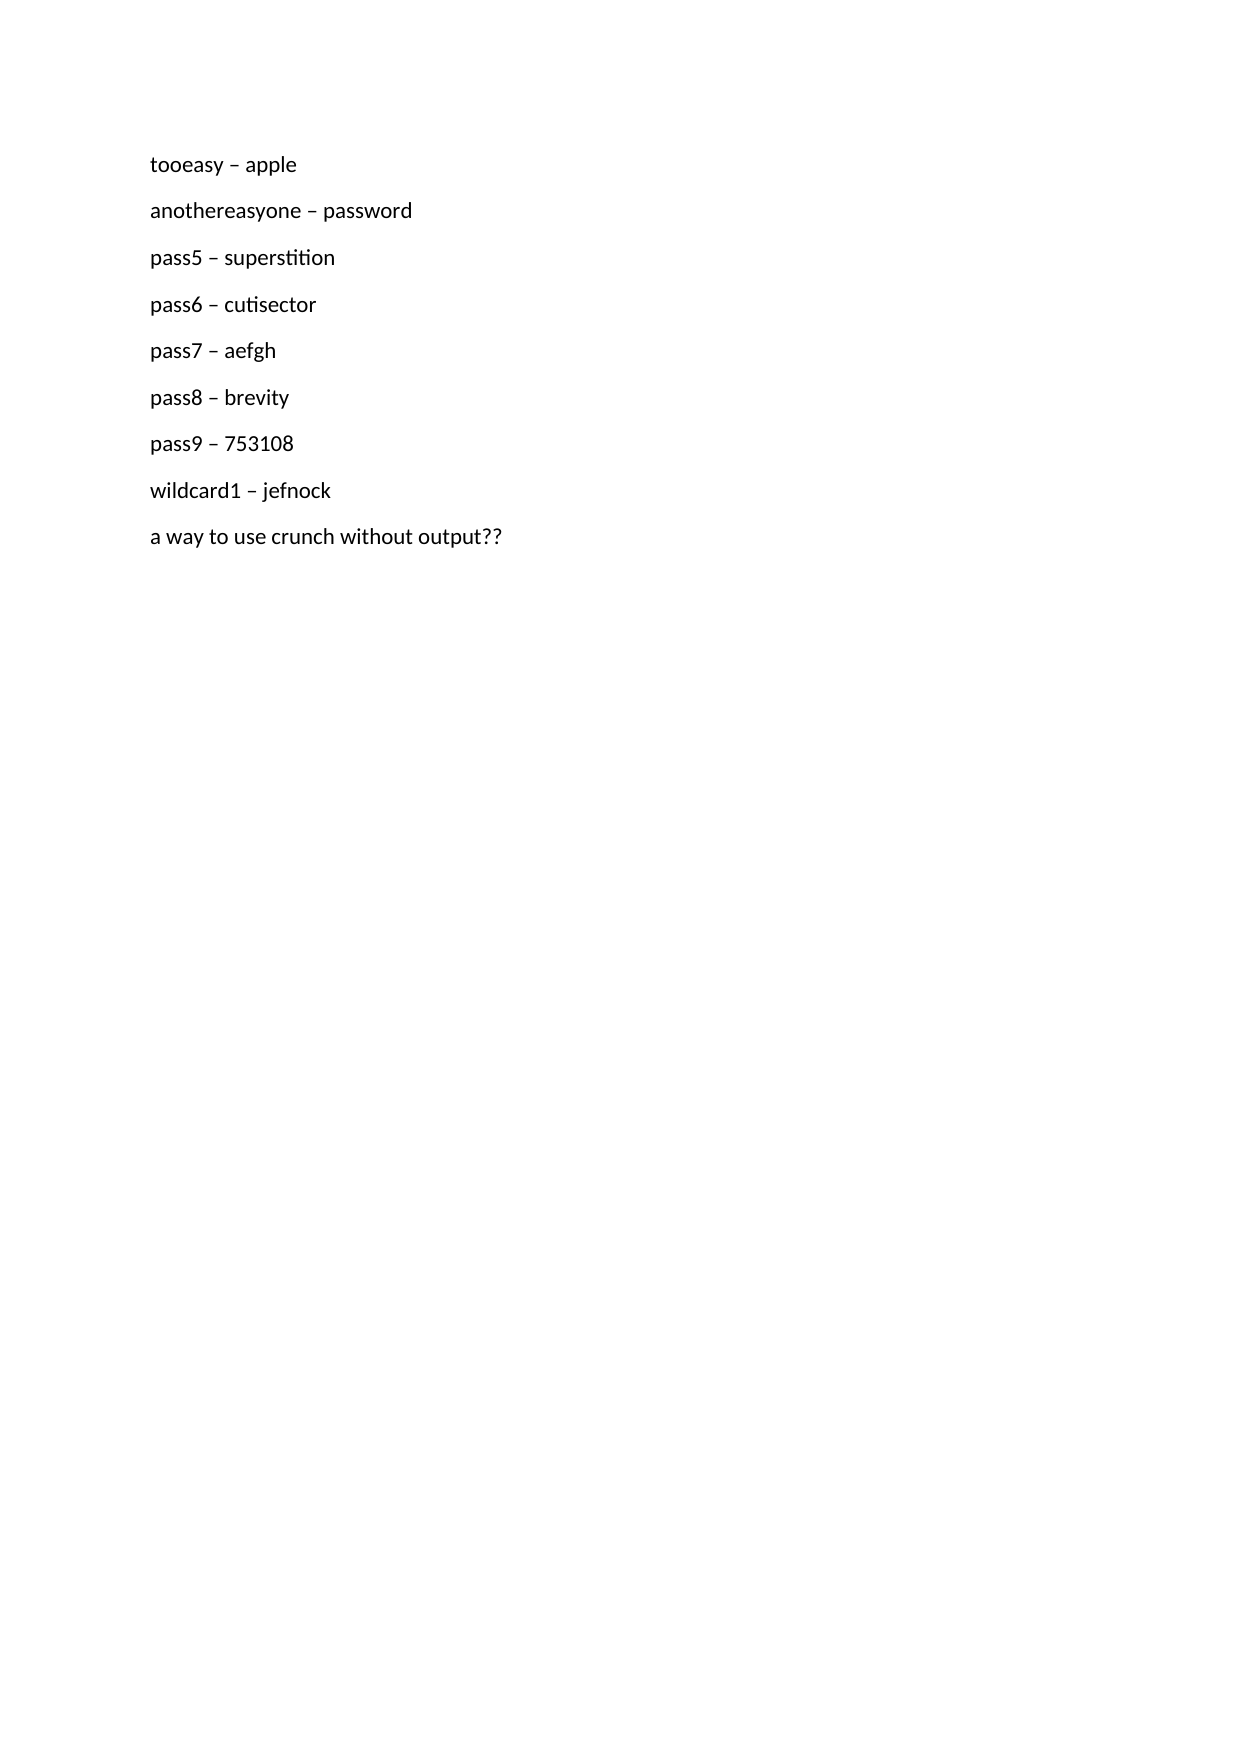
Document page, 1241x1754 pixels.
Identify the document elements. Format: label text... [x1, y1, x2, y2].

text anothereasyone – password [150, 197, 1090, 224]
text tooeasy – apple [150, 150, 1090, 178]
text a way to use crunch without output?? [150, 522, 1090, 551]
text wildcard1 – jefnock [150, 476, 1090, 504]
text pass7 – aefgh [150, 336, 1090, 364]
text pass6 – cutisector [150, 290, 1090, 318]
text pass8 – brevity [150, 383, 1090, 411]
text pass5 – superstition [150, 243, 1090, 271]
text pass9 – 753108 [150, 429, 1090, 457]
